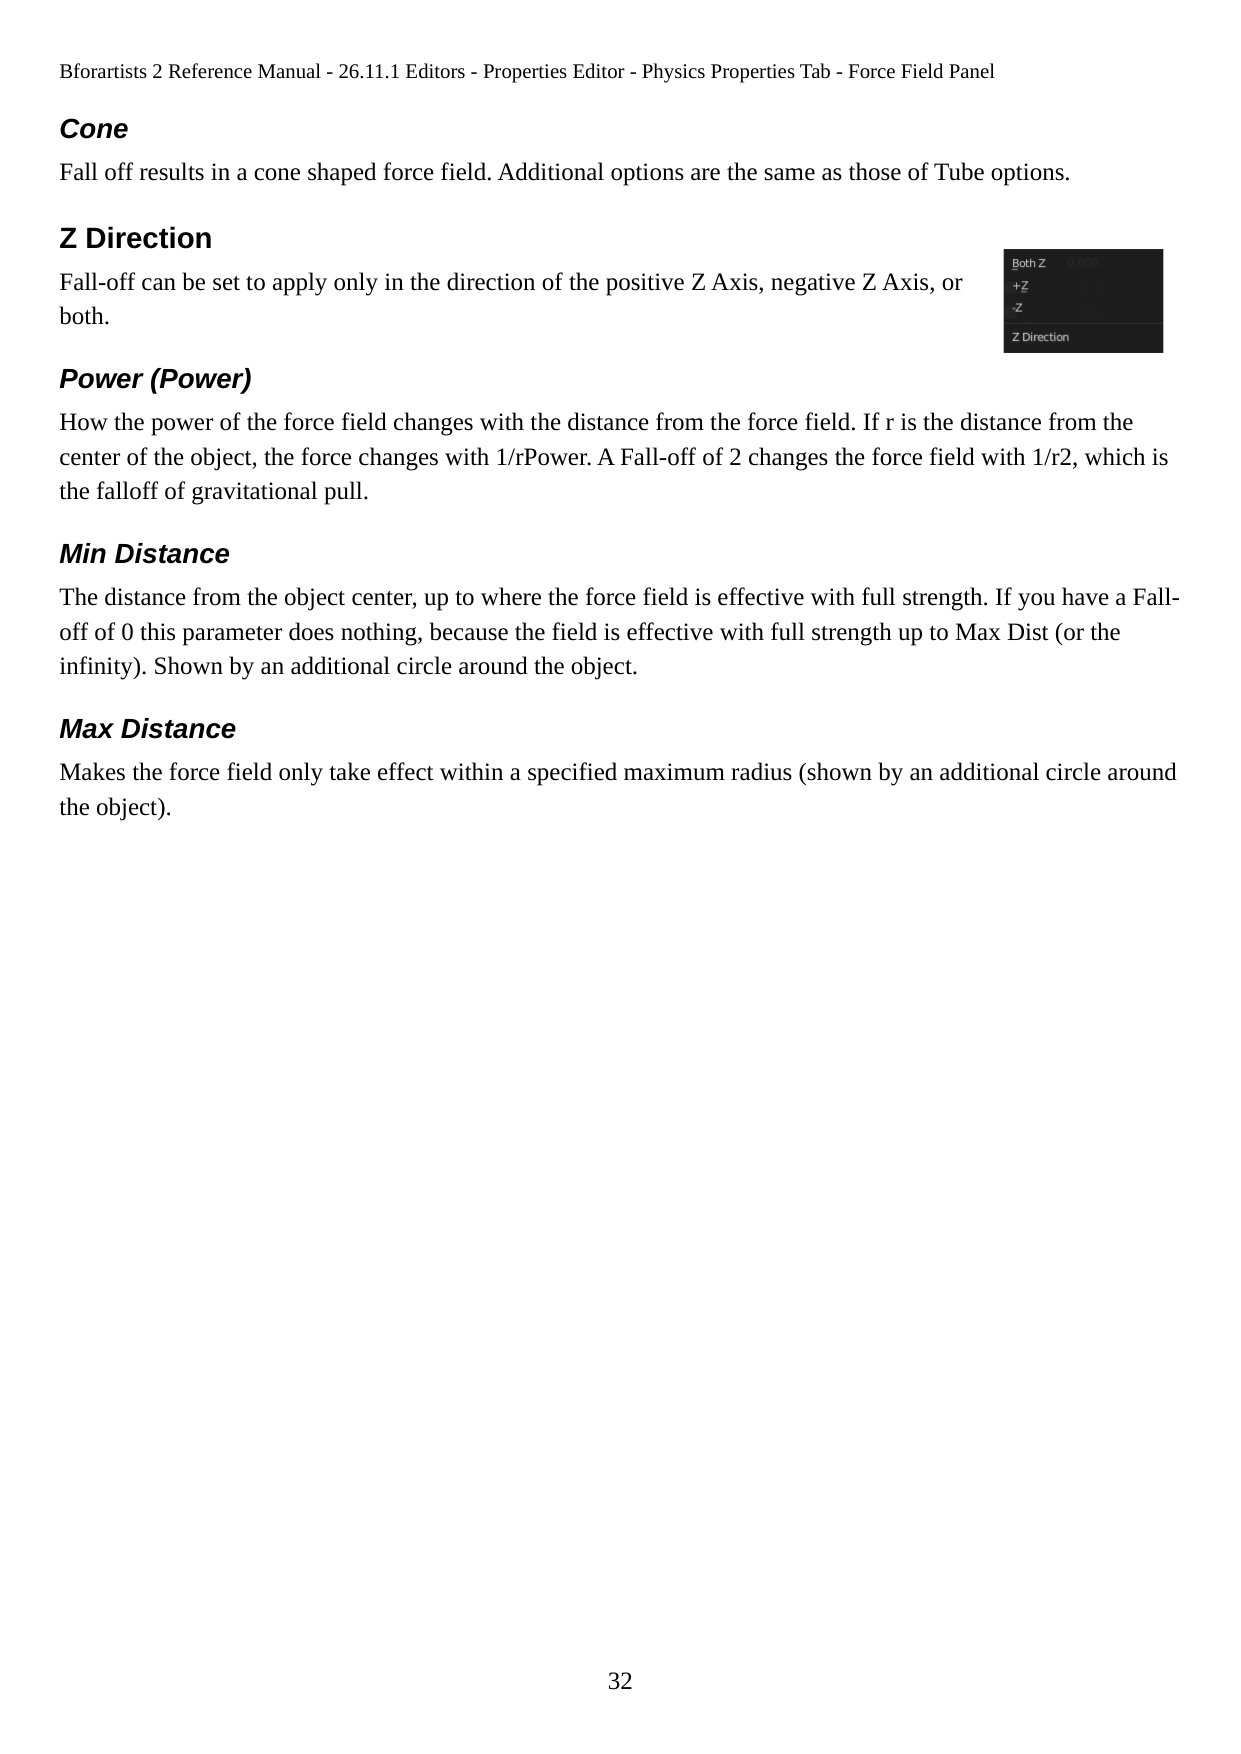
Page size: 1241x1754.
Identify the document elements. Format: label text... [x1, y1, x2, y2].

text The distance from the object center, up to where the force field is effective with full strength. If you have a Fall-off of 0 this parameter does nothing, because the field is effective with full strength up to Max Dist (or the infinity). Shown by an additional circle around the object. [59, 582, 1181, 680]
subtitle Max Distance [59, 713, 1181, 744]
picture [1003, 249, 1164, 353]
text Fall off results in a cone shaped force field. Additional options are the same as those of Tube options. [59, 157, 1181, 186]
subtitle Z Direction [59, 221, 1181, 254]
subtitle Power (Power) [59, 363, 1181, 395]
text Makes the force field only take effect within a specified maximum radius (shown by an additional circle around the object). [59, 757, 1181, 820]
text How the power of the force field changes with the distance from the force field. If r is the distance from the center of the object, the force changes with 1/rPower. A Fall-off of 2 changes the force field with 1/r2, which is the falloff of gravitational pull. [59, 407, 1181, 505]
subtitle Cone [59, 113, 1181, 144]
text Fall-off can be set to apply only in the direction of the positive Z Axis, negative Z Axis, or both. [59, 267, 1003, 330]
subtitle Min Distance [59, 538, 1181, 570]
